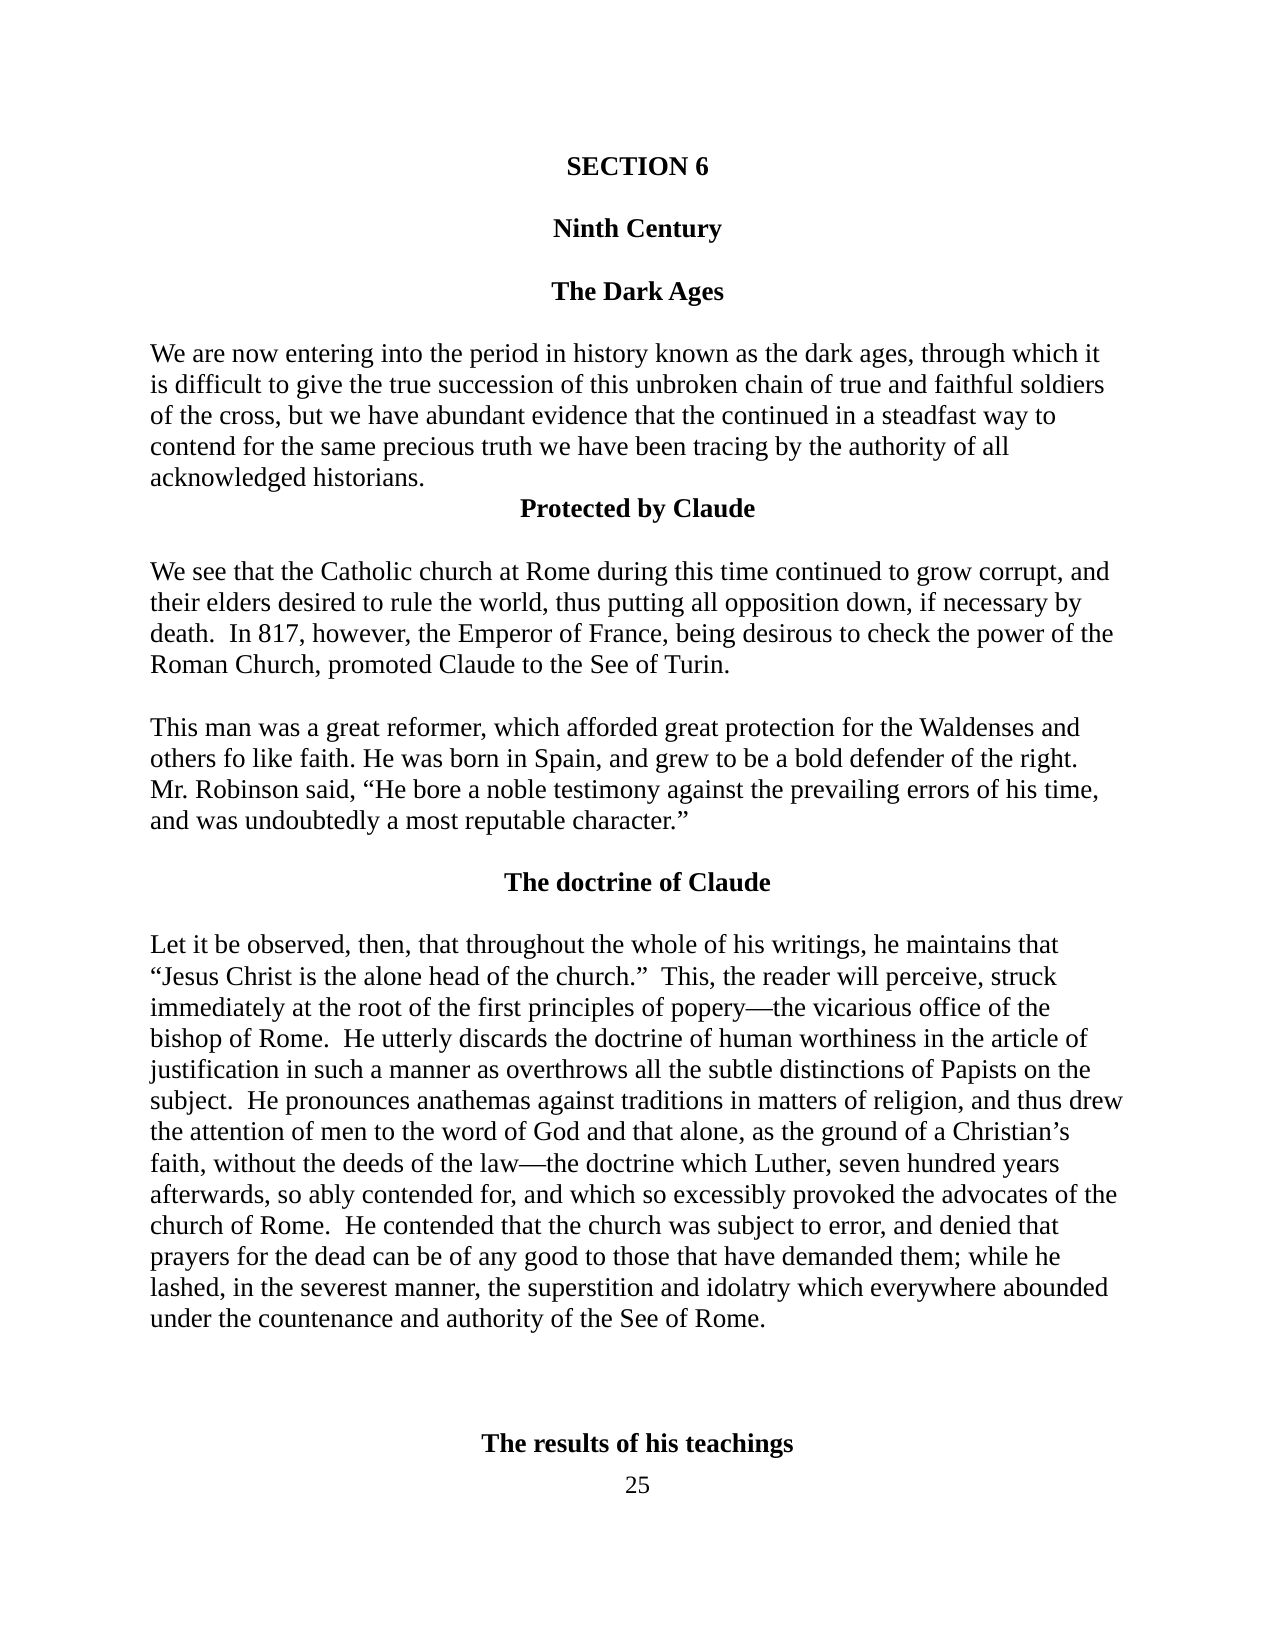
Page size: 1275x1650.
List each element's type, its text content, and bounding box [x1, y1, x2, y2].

text We see that the Catholic church at Rome during this time continued to grow corrupt, and their elders desired to rule the world, thus putting all opposition down, if necessary by death. In 817, however, the Emperor of France, being desirous to check the power of the Roman Church, promoted Claude to the See of Turin. [150, 555, 1125, 679]
text Ninth Century [150, 212, 1125, 243]
text SECTION 6 [150, 150, 1125, 181]
text The doctrine of Claude [150, 866, 1125, 897]
text We are now entering into the period in history known as the dark ages, through which it is difficult to give the true succession of this unbroken chain of true and faithful soldiers of the cross, but we have abundant evidence that the continued in a steadfast way to contend for the same precious truth we have been tracing by the authority of all acknowledged historians. [150, 337, 1125, 493]
text The Dark Ages [150, 274, 1125, 306]
text Let it be observed, then, that throughout the whole of his writings, he maintains that “Jesus Christ is the alone head of the church.” This, the reader will perceive, struck immediately at the root of the first principles of popery—the vicarious office of the bishop of Rome. He utterly discards the doctrine of human worthiness in the article of justification in such a manner as overthrows all the subtle distinctions of Papists on the subject. He pronounces anathemas against traditions in matters of religion, and thus drew the attention of men to the word of God and that alone, as the ground of a Christian’s faith, without the deeds of the law—the doctrine which Luther, seven hundred years afterwards, so ably contended for, and which so excessibly provoked the advocates of the church of Rome. He contended that the church was subject to error, and denied that prayers for the dead can be of any good to those that have demanded them; while he lashed, in the severest manner, the superstition and idolatry which everywhere abounded under the countenance and authority of the See of Rome. [150, 929, 1125, 1333]
text Protected by Claude [150, 493, 1125, 524]
text The results of his teachings [150, 1427, 1125, 1458]
text This man was a great reformer, which afforded great protection for the Waldenses and others fo like faith. He was born in Spain, and grew to be a bold defender of the right. Mr. Robinson said, “He bore a noble testimony against the prevailing errors of his time, and was undoubtedly a most reputable character.” [150, 711, 1125, 835]
